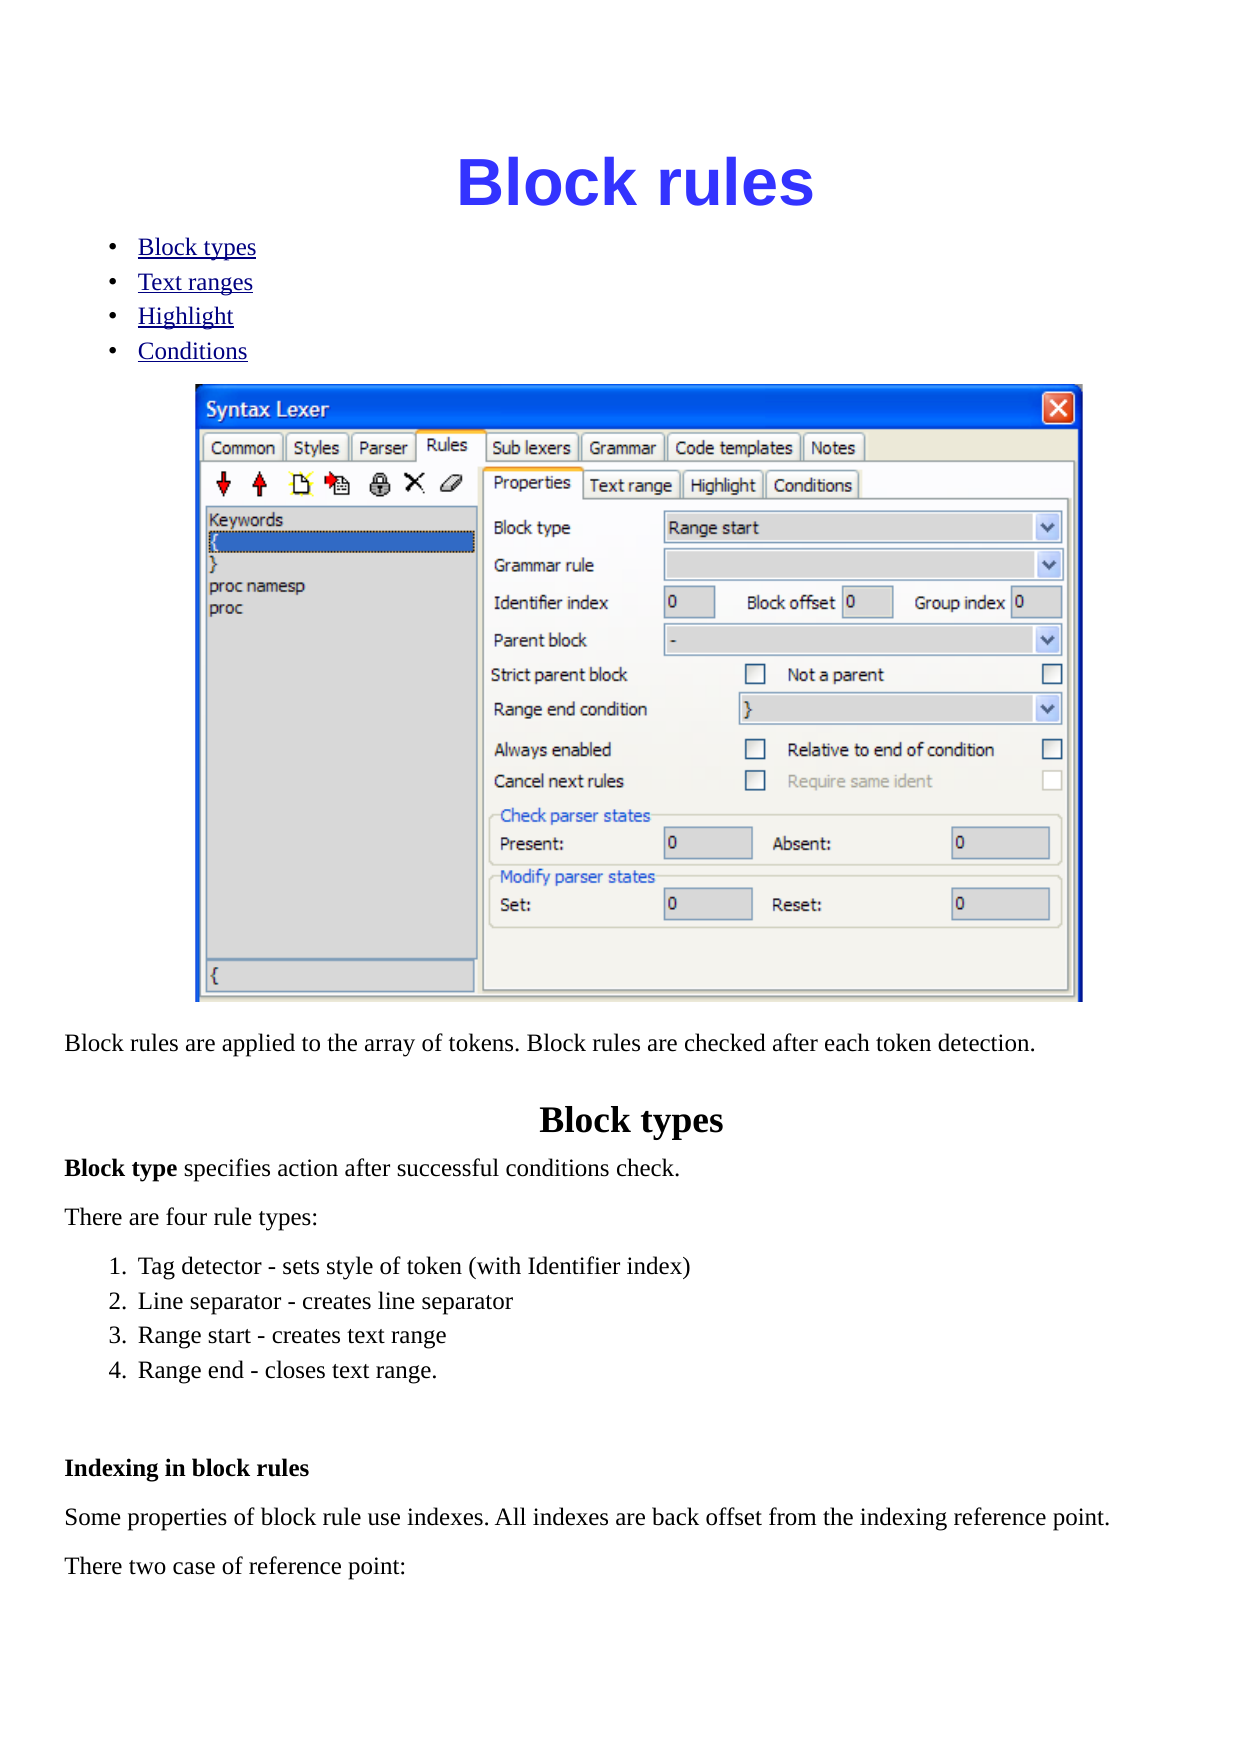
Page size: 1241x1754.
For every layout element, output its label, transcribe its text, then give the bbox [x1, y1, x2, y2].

subtitle Block types [64, 1098, 1208, 1141]
text Some properties of block rule use indexes. All indexes are back offset from the indexing reference point. [64, 1502, 1208, 1531]
list Conditions [108, 336, 1208, 364]
list Line separator - creates line separator [108, 1286, 1208, 1314]
text There two case of reference point: [64, 1551, 1208, 1580]
text Block type specifies action after successful conditions check. [64, 1153, 1208, 1182]
text There are four rule types: [64, 1202, 1208, 1231]
text Indexing in block rules [64, 1453, 1208, 1482]
list Tag detector - sets style of token (with Identifier index) [108, 1251, 1208, 1280]
list Block types [108, 232, 1208, 261]
text Block rules are applied to the array of tokens. Block rules are checked after each token detection. [64, 1028, 1208, 1056]
list Range start - creates text range [108, 1320, 1208, 1349]
picture [195, 384, 1083, 1002]
list Highlight [108, 301, 1208, 330]
list Text ranges [108, 267, 1208, 296]
list Range end - closes text range. [108, 1355, 1208, 1383]
title Block rules [64, 143, 1208, 220]
